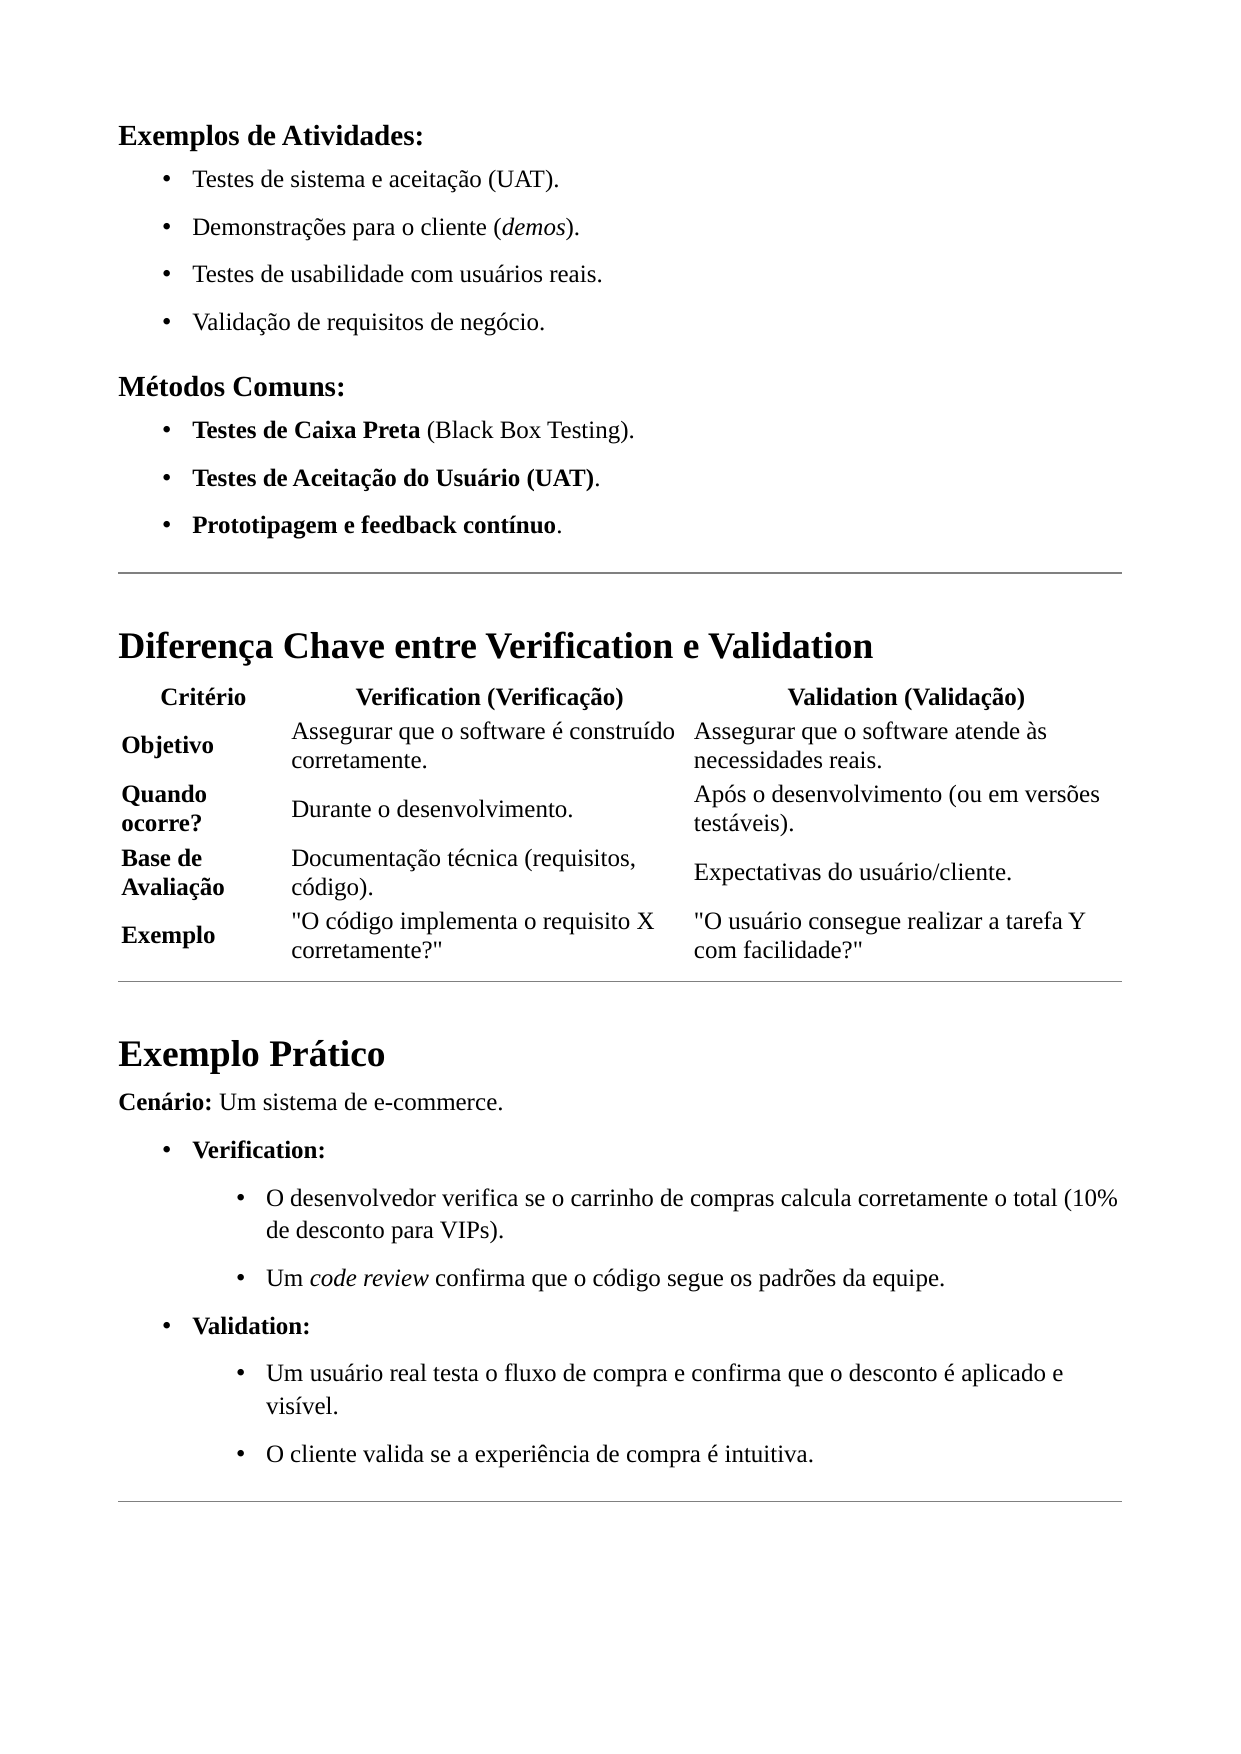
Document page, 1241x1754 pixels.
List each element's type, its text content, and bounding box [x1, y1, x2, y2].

list Validação de requisitos de negócio. [162, 307, 1122, 336]
table_cell Assegurar que o software atende às necessidades reais. [691, 713, 1122, 777]
table_cell "O código implementa o requisito X corretamente?" [288, 903, 691, 967]
text Cenário: Um sistema de e-commerce. [118, 1087, 1122, 1116]
table_cell Exemplo [118, 903, 288, 967]
list Validation: [162, 1311, 1122, 1339]
table_cell Assegurar que o software é construído corretamente. [288, 713, 691, 777]
table_cell Durante o desenvolvimento. [288, 777, 691, 840]
table_cell Quando ocorre? [118, 777, 288, 840]
list Testes de usabilidade com usuários reais. [162, 259, 1122, 288]
list Testes de Caixa Preta (Black Box Testing). [162, 415, 1122, 444]
list Um usuário real testa o fluxo de compra e confirma que o desconto é aplicado e visível. [236, 1358, 1122, 1420]
table_cell Após o desenvolvimento (ou em versões testáveis). [691, 777, 1122, 840]
subtitle Métodos Comuns: [118, 369, 1122, 403]
list Demonstrações para o cliente (demos). [162, 212, 1122, 241]
list Verification: [162, 1135, 1122, 1164]
list Um code review confirma que o código segue os padrões da equipe. [236, 1263, 1122, 1292]
table_cell "O usuário consegue realizar a tarefa Y com facilidade?" [691, 903, 1122, 967]
table_header Verification (Verificação) [288, 679, 691, 713]
list O cliente valida se a experiência de compra é intuitiva. [236, 1439, 1122, 1468]
table_cell Expectativas do usuário/cliente. [691, 840, 1122, 903]
table_cell Documentação técnica (requisitos, código). [288, 840, 691, 903]
list Testes de sistema e aceitação (UAT). [162, 164, 1122, 193]
list Testes de Aceitação do Usuário (UAT). [162, 463, 1122, 492]
subtitle Exemplos de Atividades: [118, 118, 1122, 152]
table_header Validation (Validação) [691, 679, 1122, 713]
subtitle Diferença Chave entre Verification e Validation [118, 623, 1122, 666]
subtitle Exemplo Prático [118, 1032, 1122, 1075]
list Prototipagem e feedback contínuo. [162, 510, 1122, 539]
table_cell Objetivo [118, 713, 288, 777]
table_header Critério [118, 679, 288, 713]
list O desenvolvedor verifica se o carrinho de compras calcula corretamente o total (10% de desconto para VIPs). [236, 1183, 1122, 1244]
table_cell Base de Avaliação [118, 840, 288, 903]
